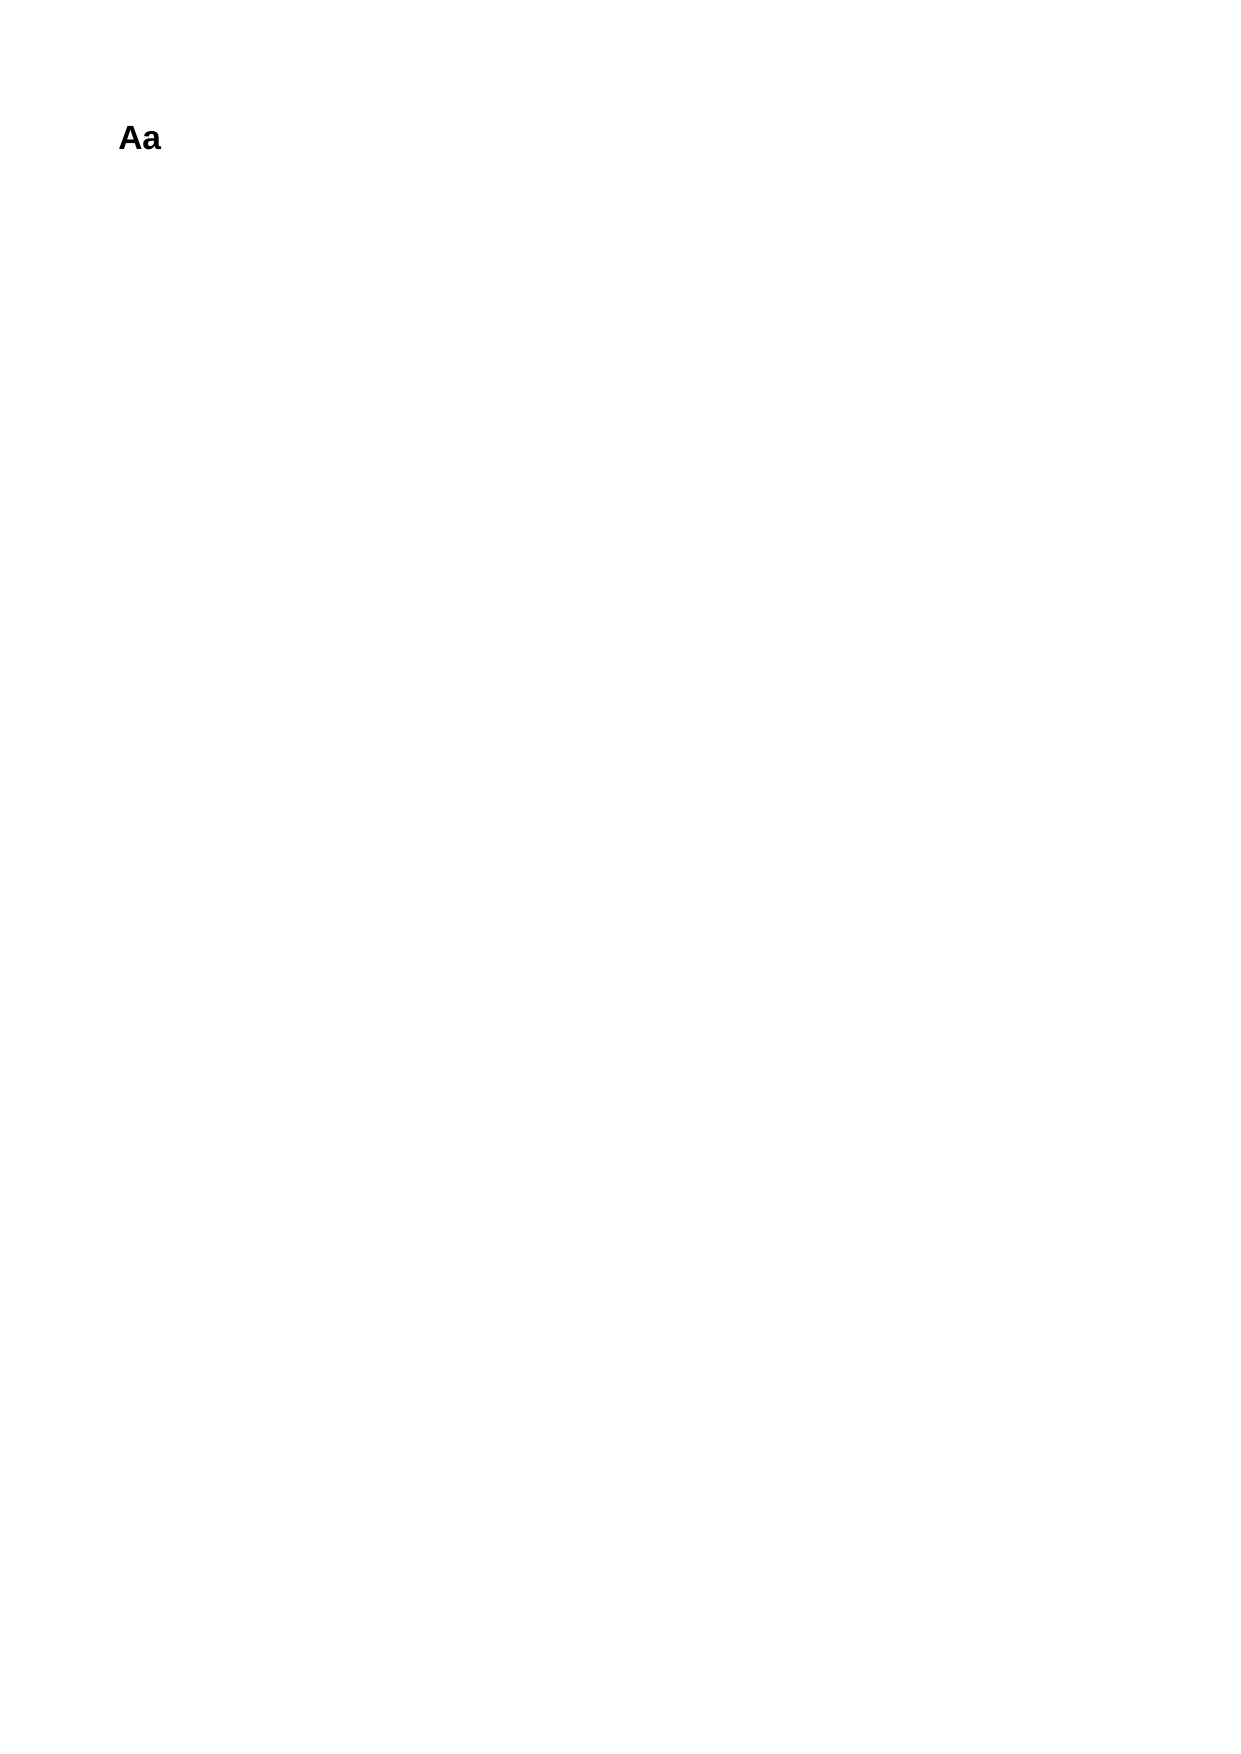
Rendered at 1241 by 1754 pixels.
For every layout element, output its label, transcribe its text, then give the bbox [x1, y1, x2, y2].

subtitle Aa [118, 118, 1122, 157]
